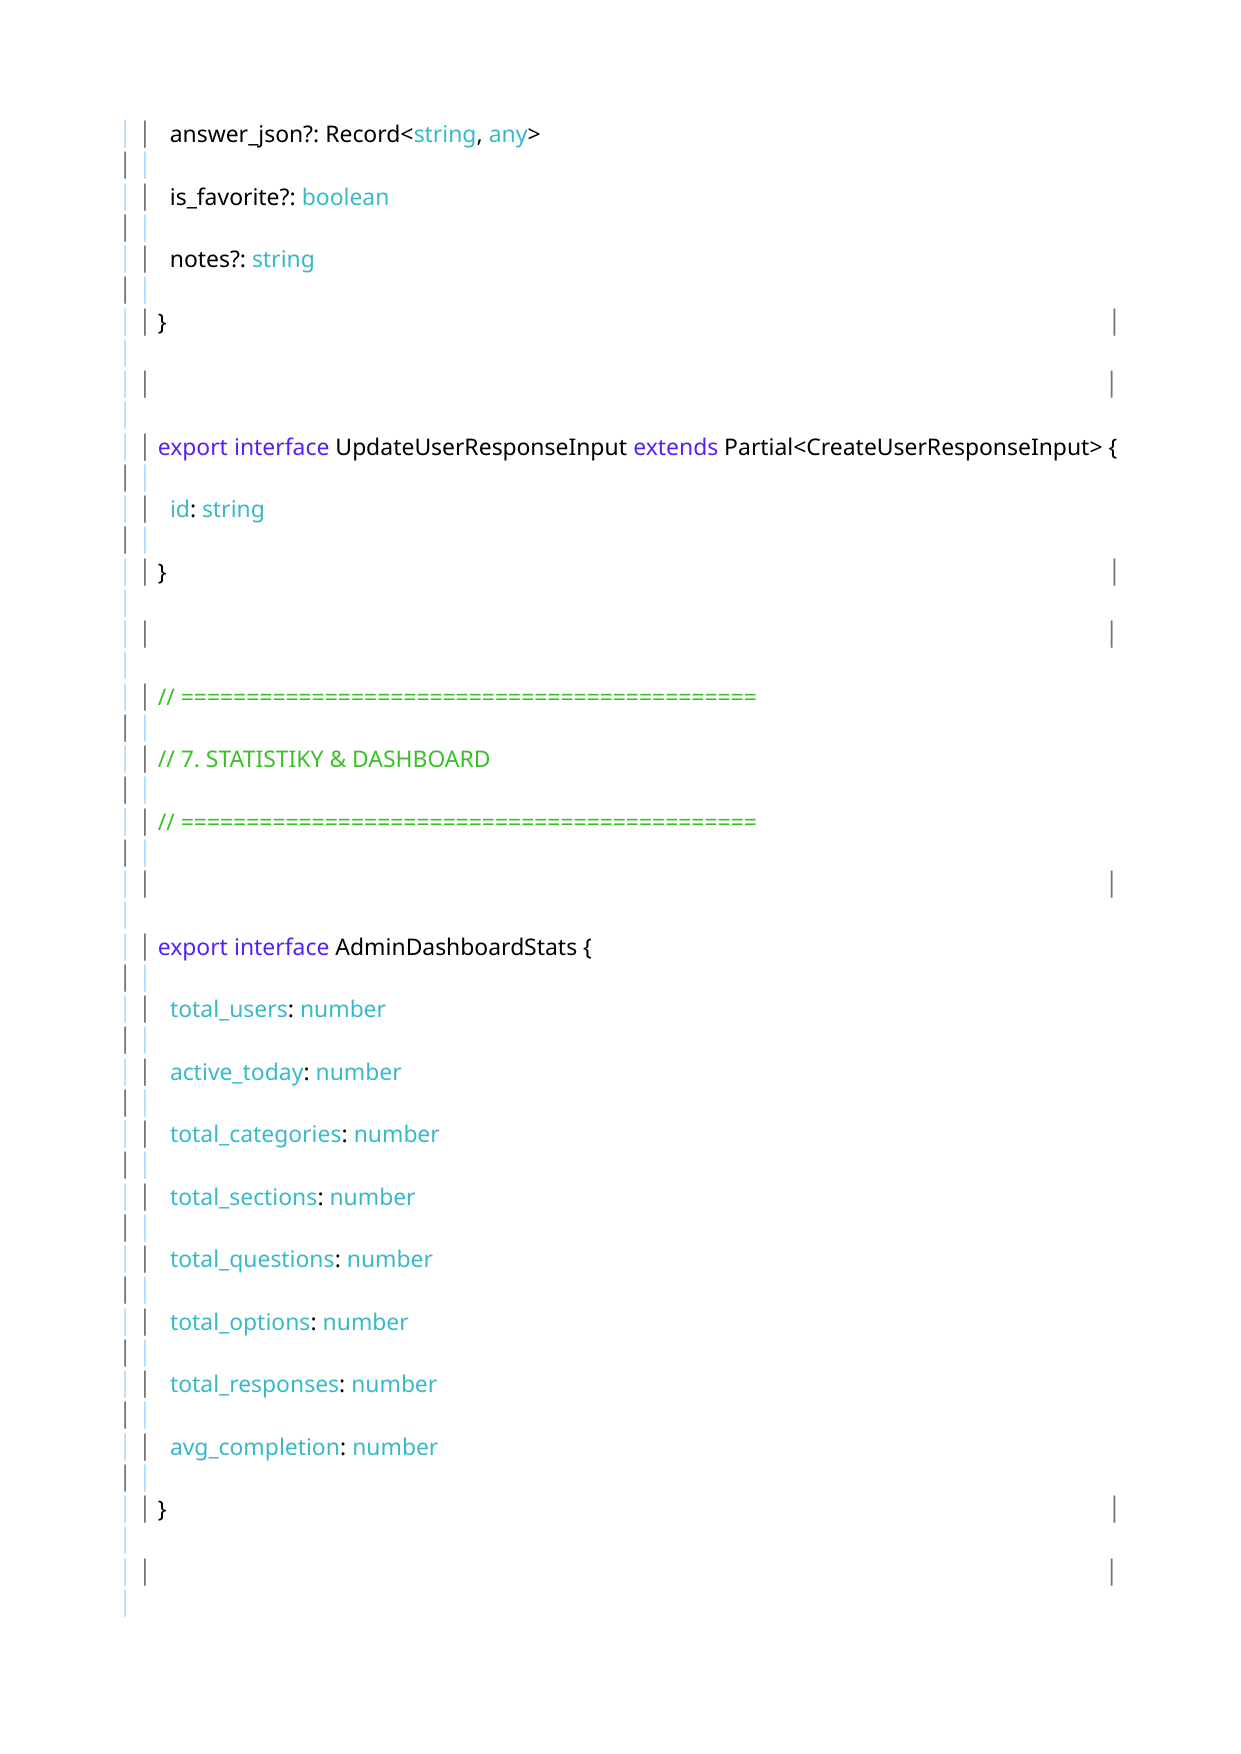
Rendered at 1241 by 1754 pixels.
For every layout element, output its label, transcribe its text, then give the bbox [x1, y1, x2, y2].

text │ │ total_users: number │ │ [118, 993, 1122, 1056]
text │ │ } │ │ [118, 556, 1122, 618]
text │ │ export interface UpdateUserResponseInput extends Partial<CreateUserResponseInput> { │ │ [118, 431, 1122, 493]
text │ │ // 7. STATISTIKY & DASHBOARD │ │ [118, 743, 1122, 806]
text │ │ │ │ [118, 618, 1122, 681]
text │ │ total_sections: number │ │ [118, 1181, 1122, 1243]
text │ │ avg_completion: number │ │ [118, 1431, 1122, 1493]
text │ │ active_today: number │ │ [118, 1056, 1122, 1118]
text │ │ } │ │ [118, 1493, 1122, 1556]
text │ │ export interface AdminDashboardStats { │ │ [118, 931, 1122, 993]
text │ │ // ============================================ │ │ [118, 681, 1122, 743]
text │ │ total_categories: number │ │ [118, 1118, 1122, 1181]
text │ │ answer_json?: Record<string, any> │ │ [118, 118, 1122, 181]
text │ │ is_favorite?: boolean │ │ [118, 181, 1122, 243]
text │ │ id: string │ │ [118, 493, 1122, 556]
text │ │ total_options: number │ │ [118, 1306, 1122, 1368]
text │ │ total_questions: number │ │ [118, 1243, 1122, 1306]
text │ │ total_responses: number │ │ [118, 1368, 1122, 1431]
text │ │ │ │ [118, 1556, 1122, 1618]
text │ │ notes?: string │ │ [118, 243, 1122, 306]
text │ │ │ │ [118, 868, 1122, 931]
text │ │ │ │ [118, 368, 1122, 431]
text │ │ // ============================================ │ │ [118, 806, 1122, 868]
text │ │ } │ │ [118, 306, 1122, 368]
